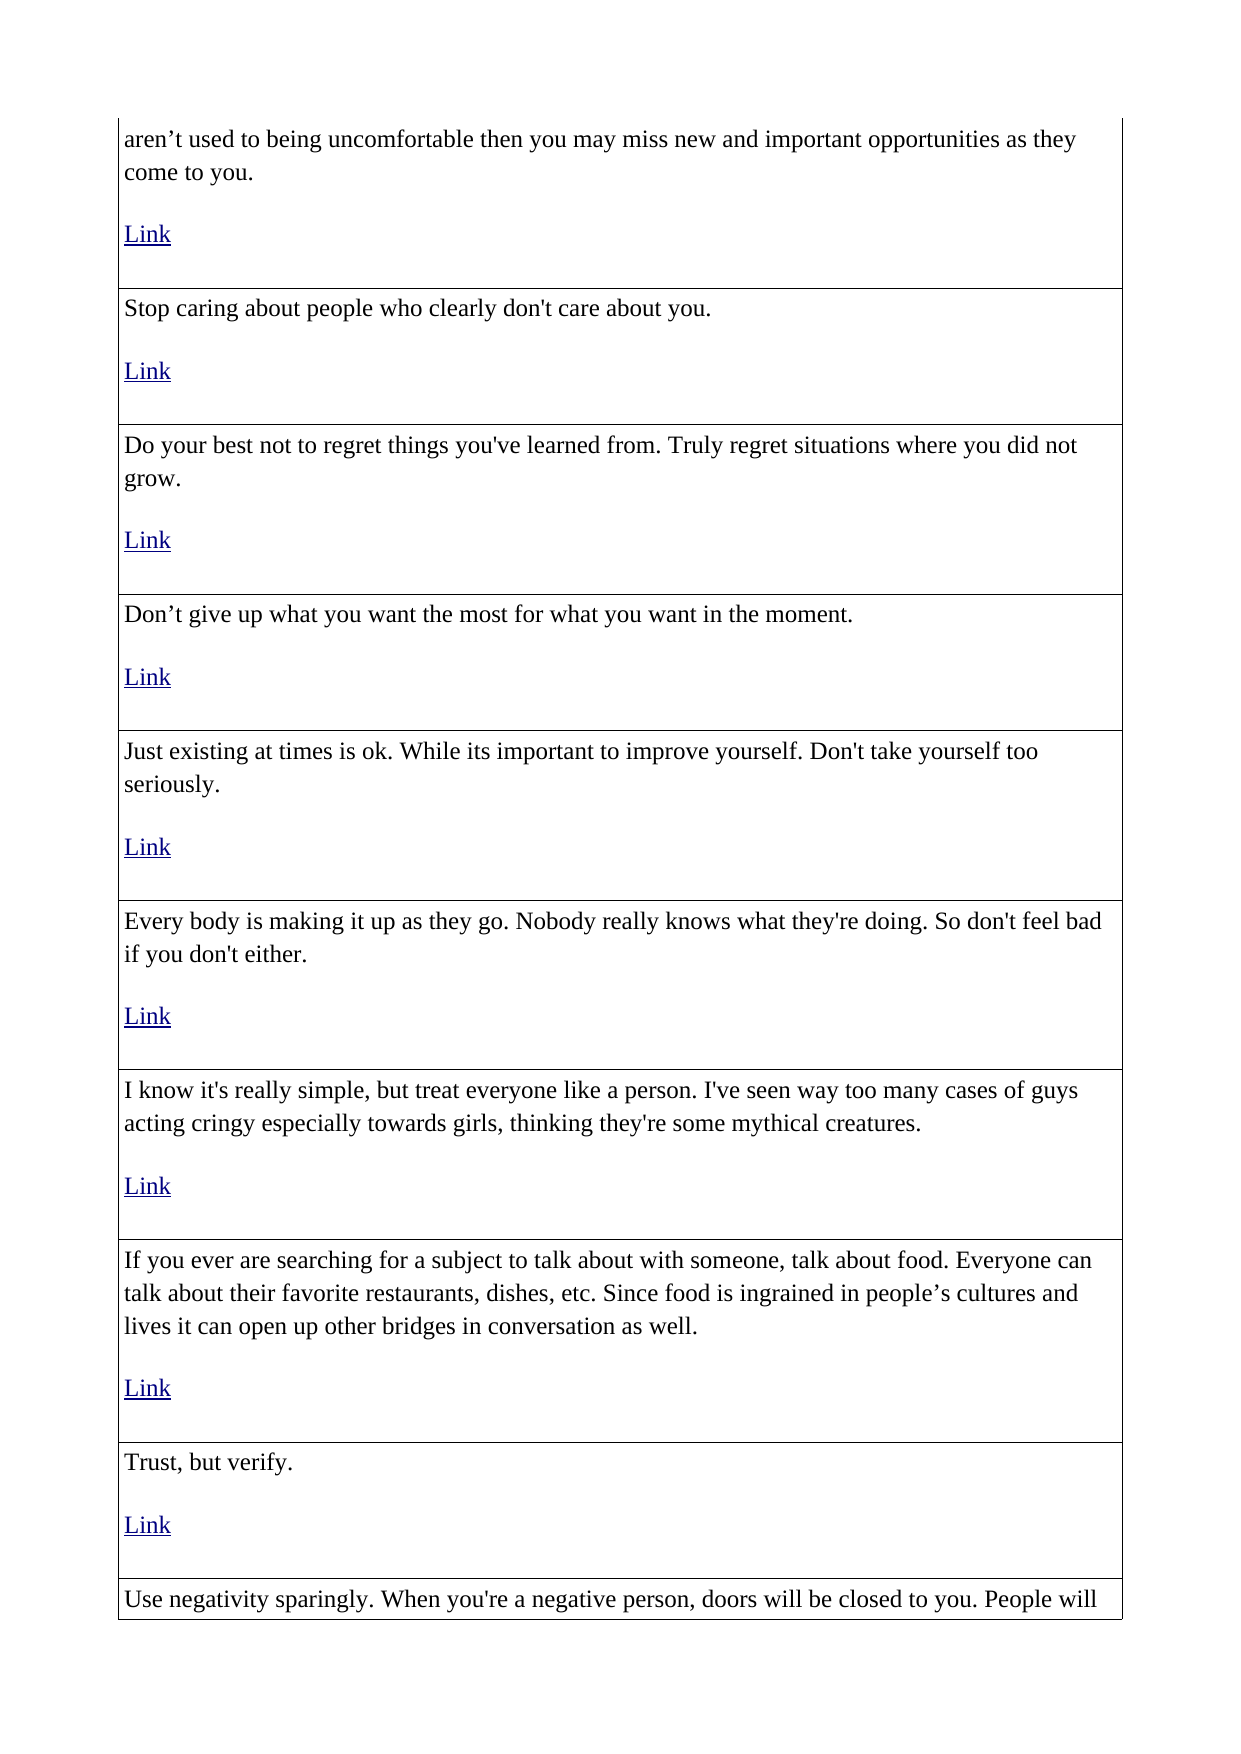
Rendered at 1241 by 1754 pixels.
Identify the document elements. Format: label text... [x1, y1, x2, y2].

table_cell Use negativity sparingly. When you're a negative person, doors will be closed to you. People will [119, 1579, 1122, 1619]
table_cell I know it's really simple, but treat everyone like a person. I've seen way too many cases of guys acting cringy especially towards girls, thinking they're some mythical creatures. Link [119, 1070, 1122, 1239]
table_cell aren’t used to being uncomfortable then you may miss new and important opportunities as they come to you. Link [119, 118, 1122, 288]
table_cell Stop caring about people who clearly don't care about you. Link [119, 289, 1122, 424]
table_cell Do your best not to regret things you've learned from. Truly regret situations where you did not grow. Link [119, 425, 1122, 594]
table_cell Just existing at times is ok. While its important to improve yourself. Don't take yourself too seriously. Link [119, 731, 1122, 900]
table_cell Trust, but verify. Link [119, 1443, 1122, 1578]
table_cell Every body is making it up as they go. Nobody really knows what they're doing. So don't feel bad if you don't either. Link [119, 901, 1122, 1069]
table_cell If you ever are searching for a subject to talk about with someone, talk about food. Everyone can talk about their favorite restaurants, dishes, etc. Since food is ingrained in people’s cultures and lives it can open up other bridges in conversation as well. Link [119, 1240, 1122, 1442]
table_cell Don’t give up what you want the most for what you want in the moment. Link [119, 595, 1122, 730]
